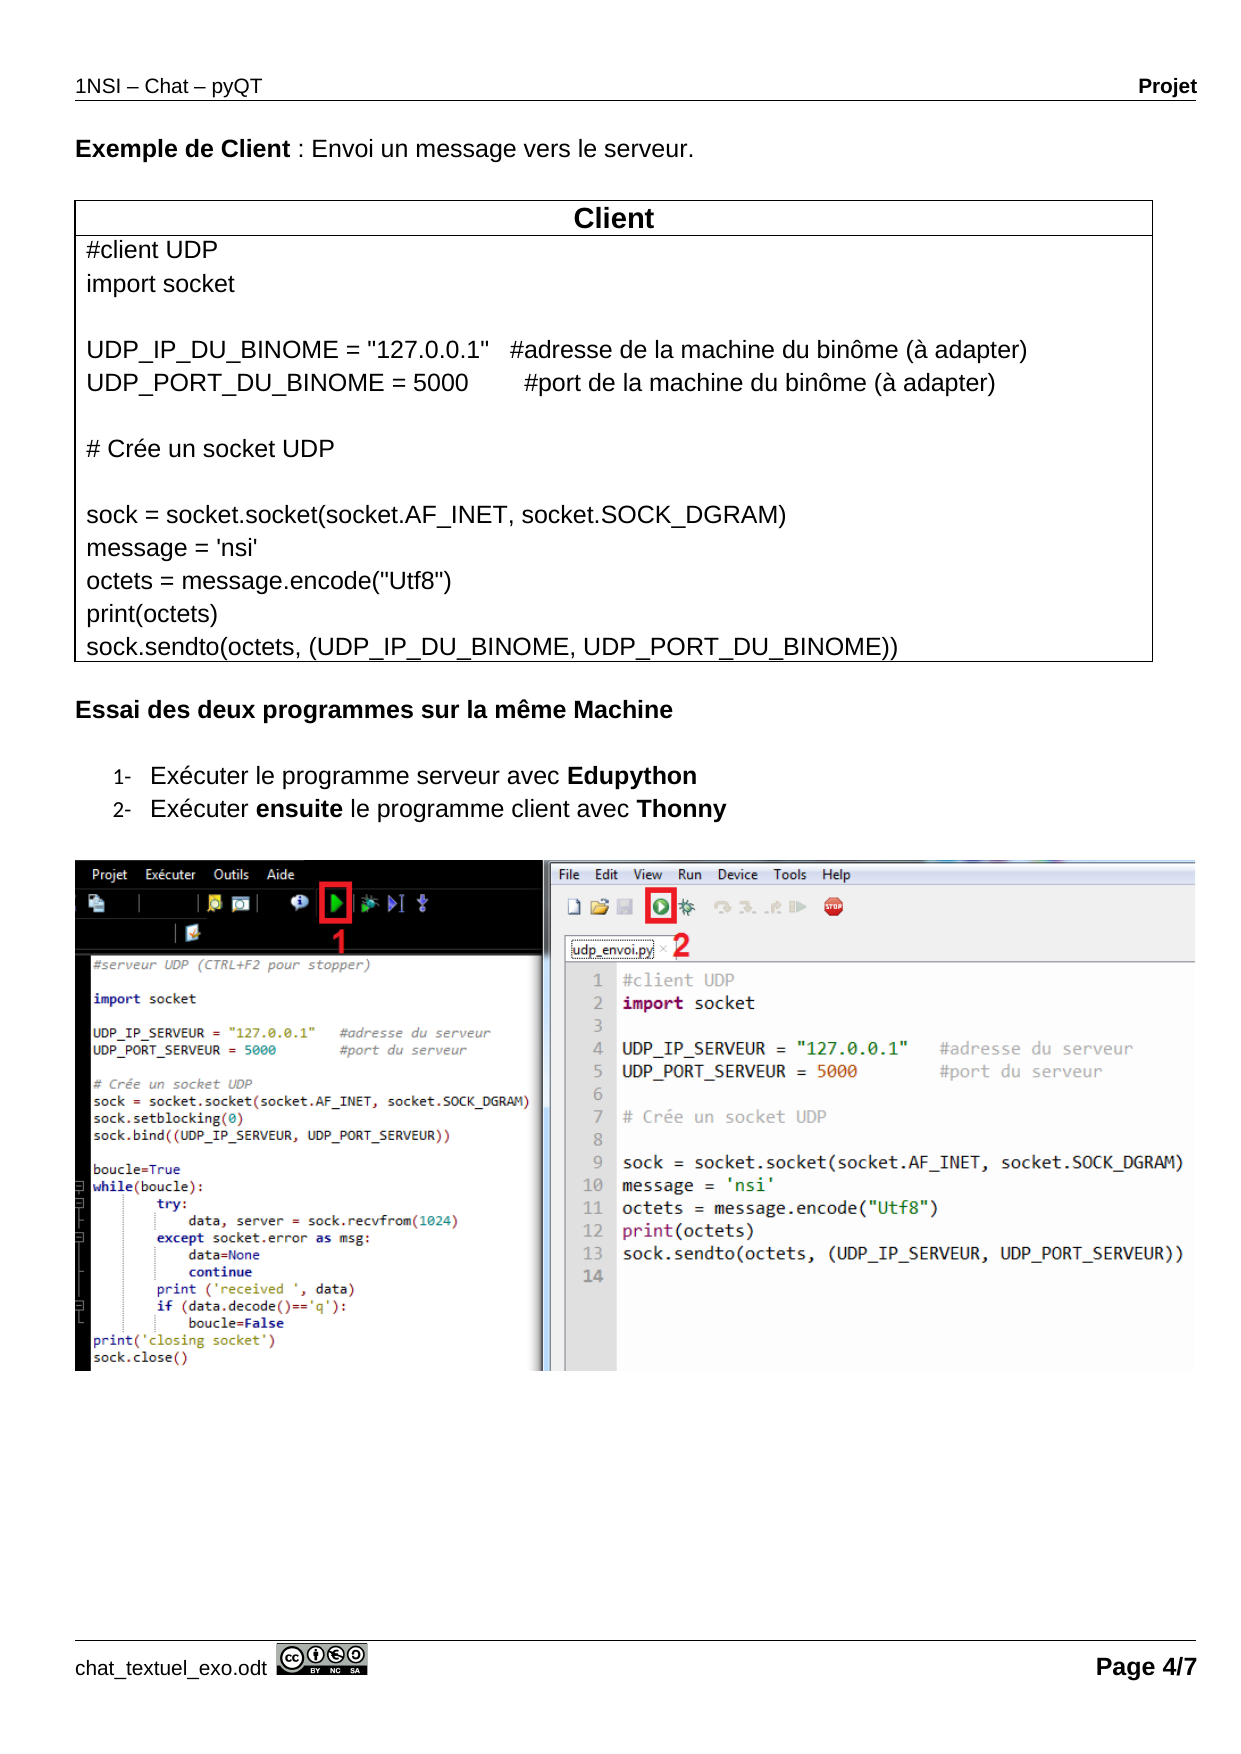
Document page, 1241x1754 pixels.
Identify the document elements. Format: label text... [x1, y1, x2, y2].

list Exécuter le programme serveur avec Edupython [112, 761, 1196, 790]
list Exécuter ensuite le programme client avec Thonny [112, 794, 1196, 823]
picture [75, 860, 1196, 1371]
picture [276, 1643, 368, 1675]
text Exemple de Client : Envoi un message vers le serveur. [75, 134, 1196, 163]
text Essai des deux programmes sur la même Machine [75, 694, 1196, 723]
table_header Client [76, 201, 1152, 234]
table_cell #client UDP import socket UDP_IP_DU_BINOME = "127.0.0.1" #adresse de la machine du binôme (à adapter) UDP_PORT_DU_BINOME = 5000 #port de la machine du binôme (à adapter) # Crée un socket UDP sock = socket.socket(socket.AF_INET, socket.SOCK_DGRAM) message = 'nsi' octets = message.encode("Utf8") print(octets) sock.sendto(octets, (UDP_IP_DU_BINOME, UDP_PORT_DU_BINOME)) [76, 236, 1152, 661]
